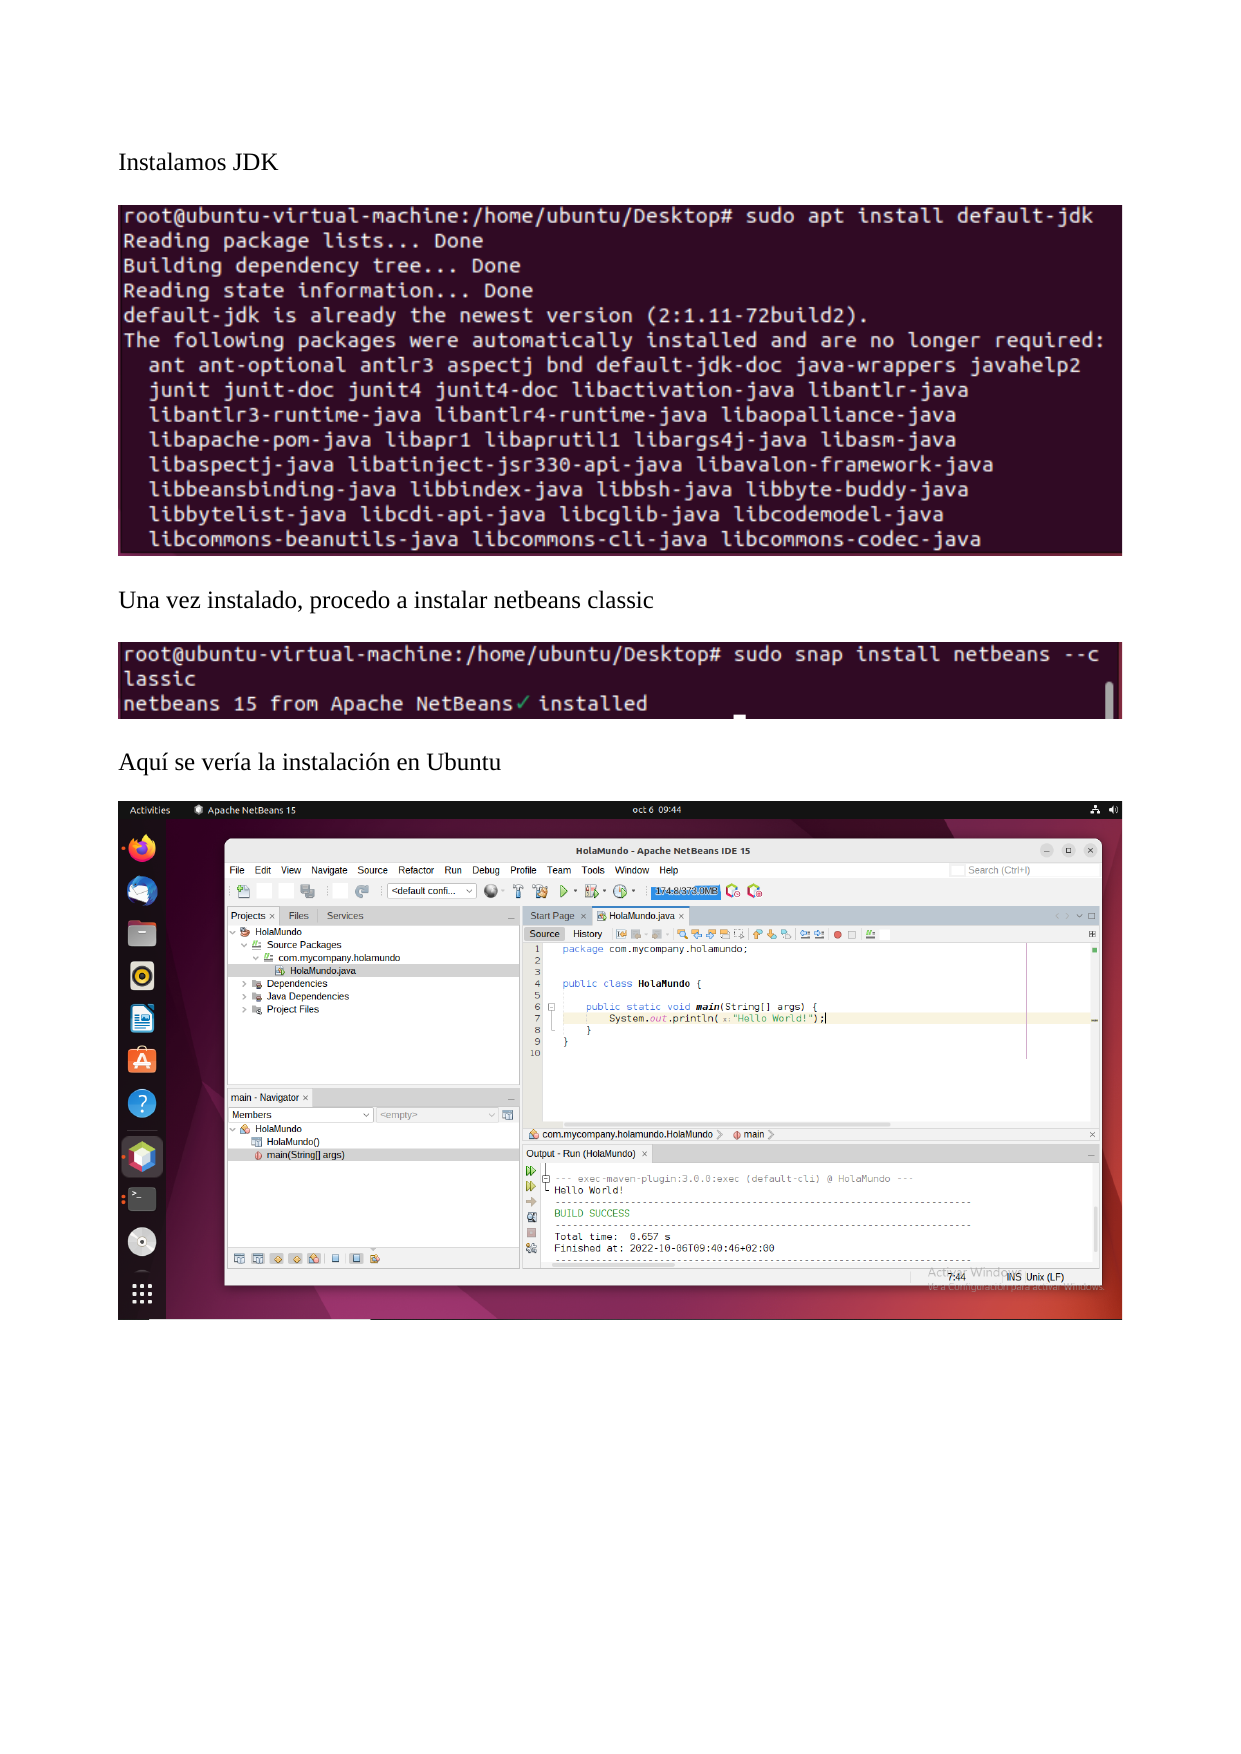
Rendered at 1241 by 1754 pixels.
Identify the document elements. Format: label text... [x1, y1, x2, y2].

text Instalamos JDK [118, 147, 1122, 176]
picture [118, 205, 1123, 556]
text Aquí se vería la instalación en Ubuntu [118, 747, 1122, 776]
text Una vez instalado, procedo a instalar netbeans classic [118, 585, 1122, 613]
picture [118, 801, 1123, 1320]
picture [118, 642, 1123, 719]
